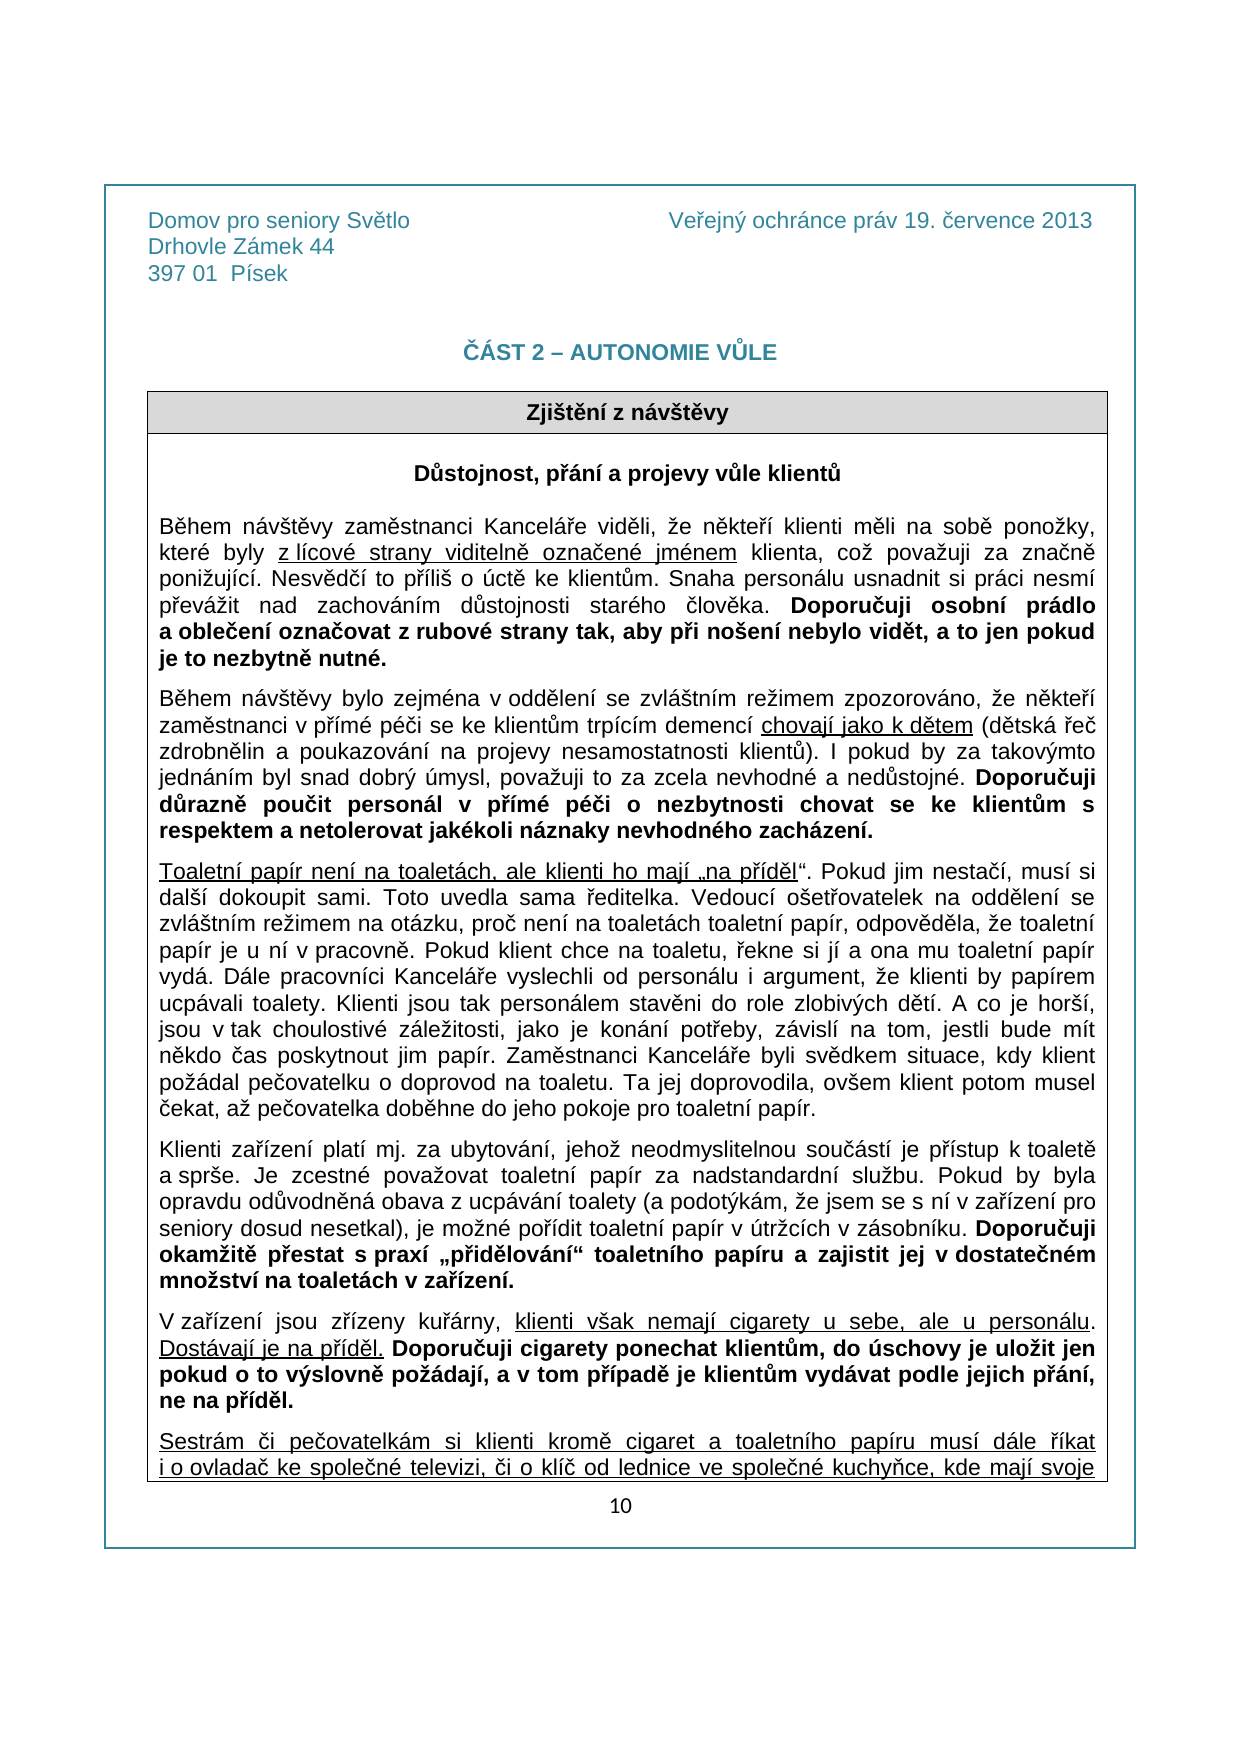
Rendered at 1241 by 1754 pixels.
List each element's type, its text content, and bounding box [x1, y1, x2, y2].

table_cell Důstojnost, přání a projevy vůle klientů Během návštěvy zaměstnanci Kanceláře viděli, že někteří klienti měli na sobě ponožky, které byly z lícové strany viditelně označené jménem klienta, což považuji za značně ponižující. Nesvědčí to příliš o úctě ke klientům. Snaha personálu usnadnit si práci nesmí převážit nad zachováním důstojnosti starého člověka. Doporučuji osobní prádlo a oblečení označovat z rubové strany tak, aby při nošení nebylo vidět, a to jen pokud je to nezbytně nutné. Během návštěvy bylo zejména v oddělení se zvláštním režimem zpozorováno, že někteří zaměstnanci v přímé péči se ke klientům trpícím demencí chovají jako k dětem (dětská řeč zdrobnělin a poukazování na projevy nesamostatnosti klientů). I pokud by za takovýmto jednáním byl snad dobrý úmysl, považuji to za zcela nevhodné a nedůstojné. Doporučuji důrazně poučit personál v přímé péči o nezbytnosti chovat se ke klientům s respektem a netolerovat jakékoli náznaky nevhodného zacházení. Toaletní papír není na toaletách, ale klienti ho mají „na příděl“. Pokud jim nestačí, musí si další dokoupit sami. Toto uvedla sama ředitelka. Vedoucí ošetřovatelek na oddělení se zvláštním režimem na otázku, proč není na toaletách toaletní papír, odpověděla, že toaletní papír je u ní v pracovně. Pokud klient chce na toaletu, řekne si jí a ona mu toaletní papír vydá. Dále pracovníci Kanceláře vyslechli od personálu i argument, že klienti by papírem ucpávali toalety. Klienti jsou tak personálem stavěni do role zlobivých dětí. A co je horší, jsou v tak choulostivé záležitosti, jako je konání potřeby, závislí na tom, jestli bude mít někdo čas poskytnout jim papír. Zaměstnanci Kanceláře byli svědkem situace, kdy klient požádal pečovatelku o doprovod na toaletu. Ta jej doprovodila, ovšem klient potom musel čekat, až pečovatelka doběhne do jeho pokoje pro toaletní papír. Klienti zařízení platí mj. za ubytování, jehož neodmyslitelnou součástí je přístup k toaletě a sprše. Je zcestné považovat toaletní papír za nadstandardní službu. Pokud by byla opravdu odůvodněná obava z ucpávání toalety (a podotýkám, že jsem se s ní v zařízení pro seniory dosud nesetkal), je možné pořídit toaletní papír v útržcích v zásobníku. Doporučuji okamžitě přestat s praxí „přidělování“ toaletního papíru a zajistit jej v dostatečném množství na toaletách v zařízení. V zařízení jsou zřízeny kuřárny, klienti však nemají cigarety u sebe, ale u personálu. Dostávají je na příděl. Doporučuji cigarety ponechat klientům, do úschovy je uložit jen pokud o to výslovně požádají, a v tom případě je klientům vydávat podle jejich přání, ne na příděl. Sestrám či pečovatelkám si klienti kromě cigaret a toaletního papíru musí dále říkat i o ovladač ke společné televizi, či o klíč od lednice ve společné kuchyňce, kde mají svoje [148, 434, 1107, 1481]
table_header Zjištění z návštěvy [148, 392, 1107, 433]
subtitle ČÁST 2 – AUTONOMIE VŮLE [148, 338, 1092, 365]
